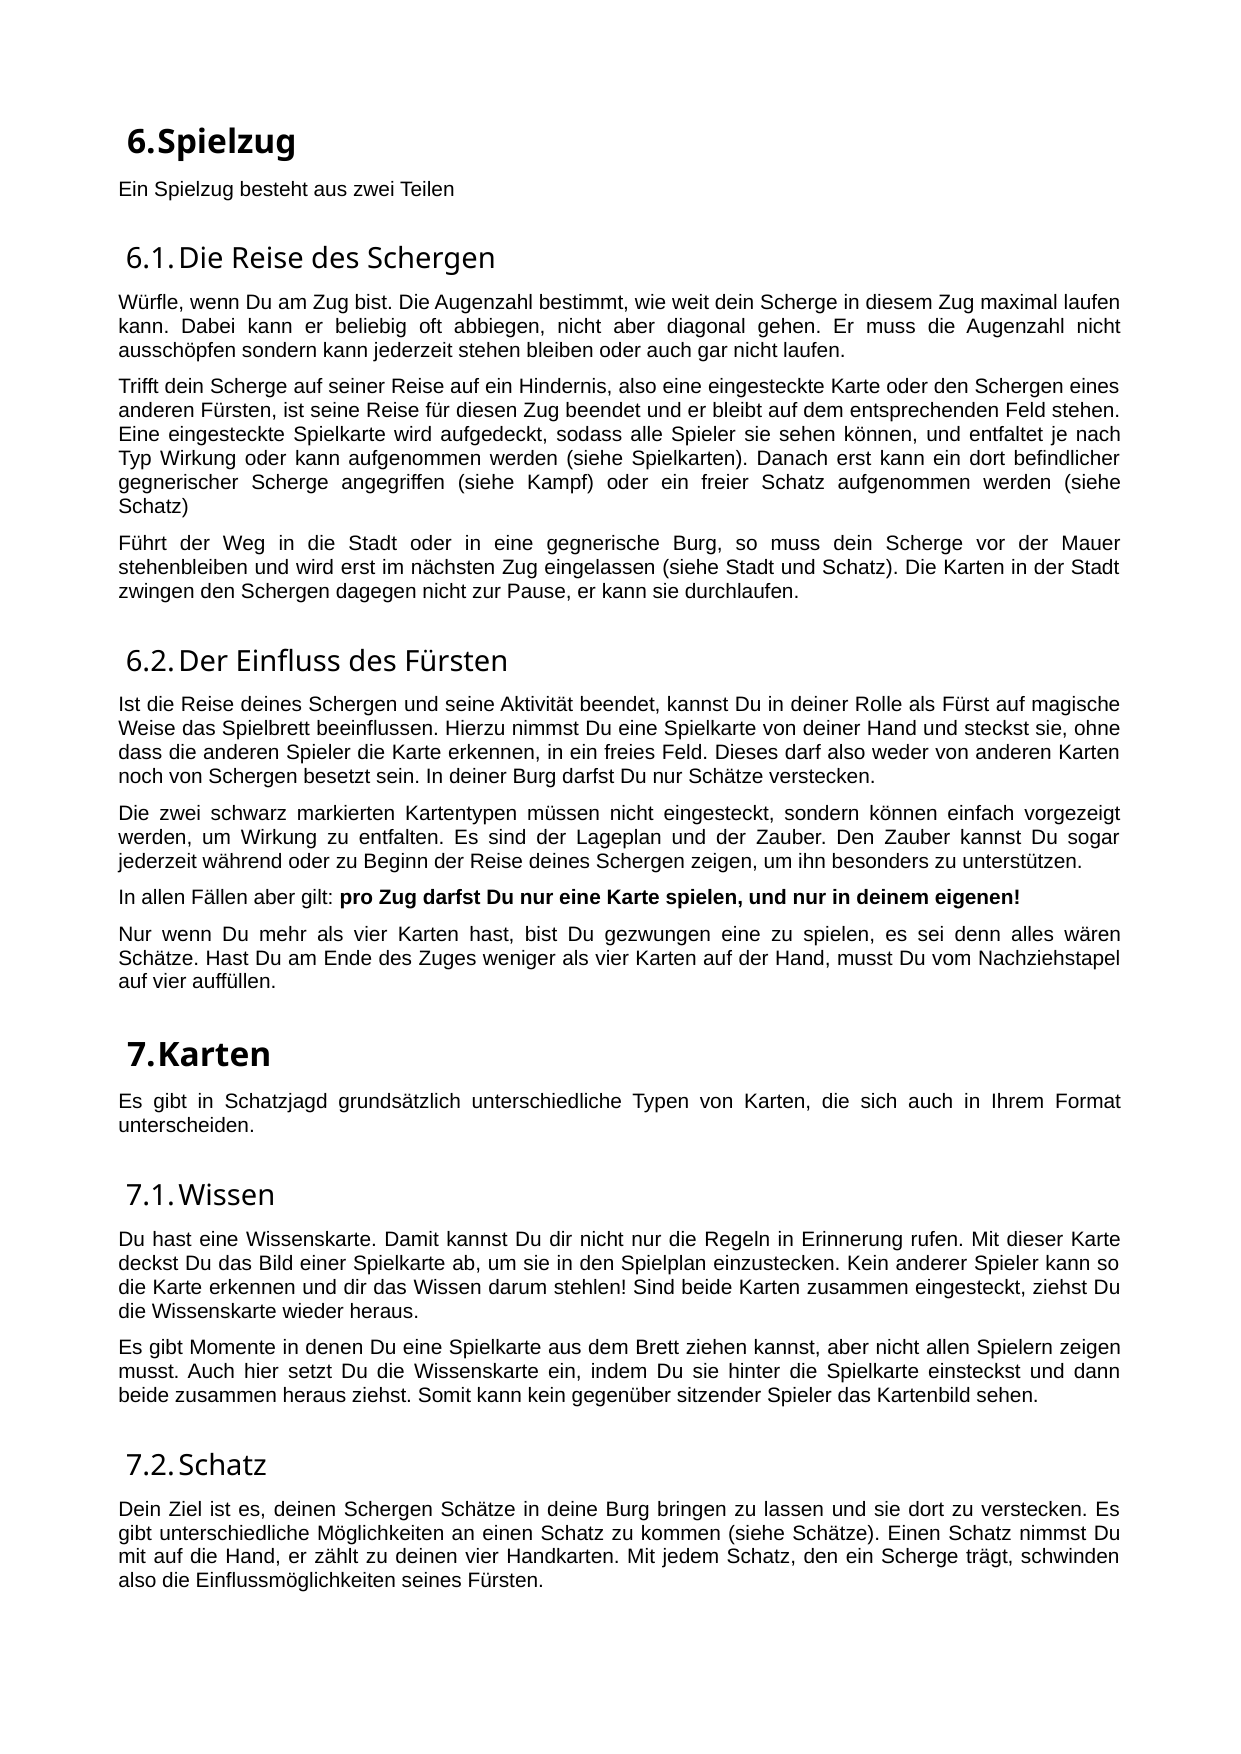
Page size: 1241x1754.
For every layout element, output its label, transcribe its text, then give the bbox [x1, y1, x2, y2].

subtitle Die Reise des Schergen [118, 238, 1122, 277]
text Die zwei schwarz markierten Kartentypen müssen nicht eingesteckt, sondern können einfach vorgezeigt werden, um Wirkung zu entfalten. Es sind der Lageplan und der Zauber. Den Zauber kannst Du sogar jederzeit während oder zu Beginn der Reise deines Schergen zeigen, um ihn besonders zu unterstützen. [118, 801, 1122, 872]
text Ein Spielzug besteht aus zwei Teilen [118, 176, 1122, 200]
text Würfle, wenn Du am Zug bist. Die Augenzahl bestimmt, wie weit dein Scherge in diesem Zug maximal laufen kann. Dabei kann er beliebig oft abbiegen, nicht aber diagonal gehen. Er muss die Augenzahl nicht ausschöpfen sondern kann jederzeit stehen bleiben oder auch gar nicht laufen. [118, 290, 1122, 362]
text Du hast eine Wissenskarte. Damit kannst Du dir nicht nur die Regeln in Erinnerung rufen. Mit dieser Karte deckst Du das Bild einer Spielkarte ab, um sie in den Spielplan einzustecken. Kein anderer Spieler kann so die Karte erkennen und dir das Wissen darum stehlen! Sind beide Karten zusammen eingesteckt, ziehst Du die Wissenskarte wieder heraus. [118, 1227, 1122, 1322]
text Es gibt Momente in denen Du eine Spielkarte aus dem Brett ziehen kannst, aber nicht allen Spielern zeigen musst. Auch hier setzt Du die Wissenskarte ein, indem Du sie hinter die Spielkarte einsteckst und dann beide zusammen heraus ziehst. Somit kann kein gegenüber sitzender Spieler das Kartenbild sehen. [118, 1335, 1122, 1407]
subtitle Spielzug [118, 118, 1122, 164]
subtitle Der Einfluss des Fürsten [118, 640, 1122, 680]
text Trifft dein Scherge auf seiner Reise auf ein Hindernis, also eine eingesteckte Karte oder den Schergen eines anderen Fürsten, ist seine Reise für diesen Zug beendet und er bleibt auf dem entsprechenden Feld stehen. Eine eingesteckte Spielkarte wird aufgedeckt, sodass alle Spieler sie sehen können, und entfaltet je nach Typ Wirkung oder kann aufgenommen werden (siehe Spielkarten). Danach erst kann ein dort befindlicher gegnerischer Scherge angegriffen (siehe Kampf) oder ein freier Schatz aufgenommen werden (siehe Schatz) [118, 374, 1122, 518]
text Nur wenn Du mehr als vier Karten hast, bist Du gezwungen eine zu spielen, es sei denn alles wären Schätze. Hast Du am Ende des Zuges weniger als vier Karten auf der Hand, musst Du vom Nachziehstapel auf vier auffüllen. [118, 921, 1122, 993]
subtitle Schatz [118, 1444, 1122, 1484]
text In allen Fällen aber gilt: pro Zug darfst Du nur eine Karte spielen, und nur in deinem eigenen! [118, 885, 1122, 909]
subtitle Karten [118, 1031, 1122, 1076]
subtitle Wissen [118, 1174, 1122, 1214]
text Dein Ziel ist es, deinen Schergen Schätze in deine Burg bringen zu lassen und sie dort zu verstecken. Es gibt unterschiedliche Möglichkeiten an einen Schatz zu kommen (siehe Schätze). Einen Schatz nimmst Du mit auf die Hand, er zählt zu deinen vier Handkarten. Mit jedem Schatz, den ein Scherge trägt, schwinden also die Einflussmöglichkeiten seines Fürsten. [118, 1496, 1122, 1592]
text Es gibt in Schatzjagd grundsätzlich unterschiedliche Typen von Karten, die sich auch in Ihrem Format unterscheiden. [118, 1089, 1122, 1137]
text Führt der Weg in die Stadt oder in eine gegnerische Burg, so muss dein Scherge vor der Mauer stehenbleiben und wird erst im nächsten Zug eingelassen (siehe Stadt und Schatz). Die Karten in der Stadt zwingen den Schergen dagegen nicht zur Pause, er kann sie durchlaufen. [118, 531, 1122, 602]
text Ist die Reise deines Schergen und seine Aktivität beendet, kannst Du in deiner Rolle als Fürst auf magische Weise das Spielbrett beeinflussen. Hierzu nimmst Du eine Spielkarte von deiner Hand und steckst sie, ohne dass die anderen Spieler die Karte erkennen, in ein freies Feld. Dieses darf also weder von anderen Karten noch von Schergen besetzt sein. In deiner Burg darfst Du nur Schätze verstecken. [118, 692, 1122, 788]
